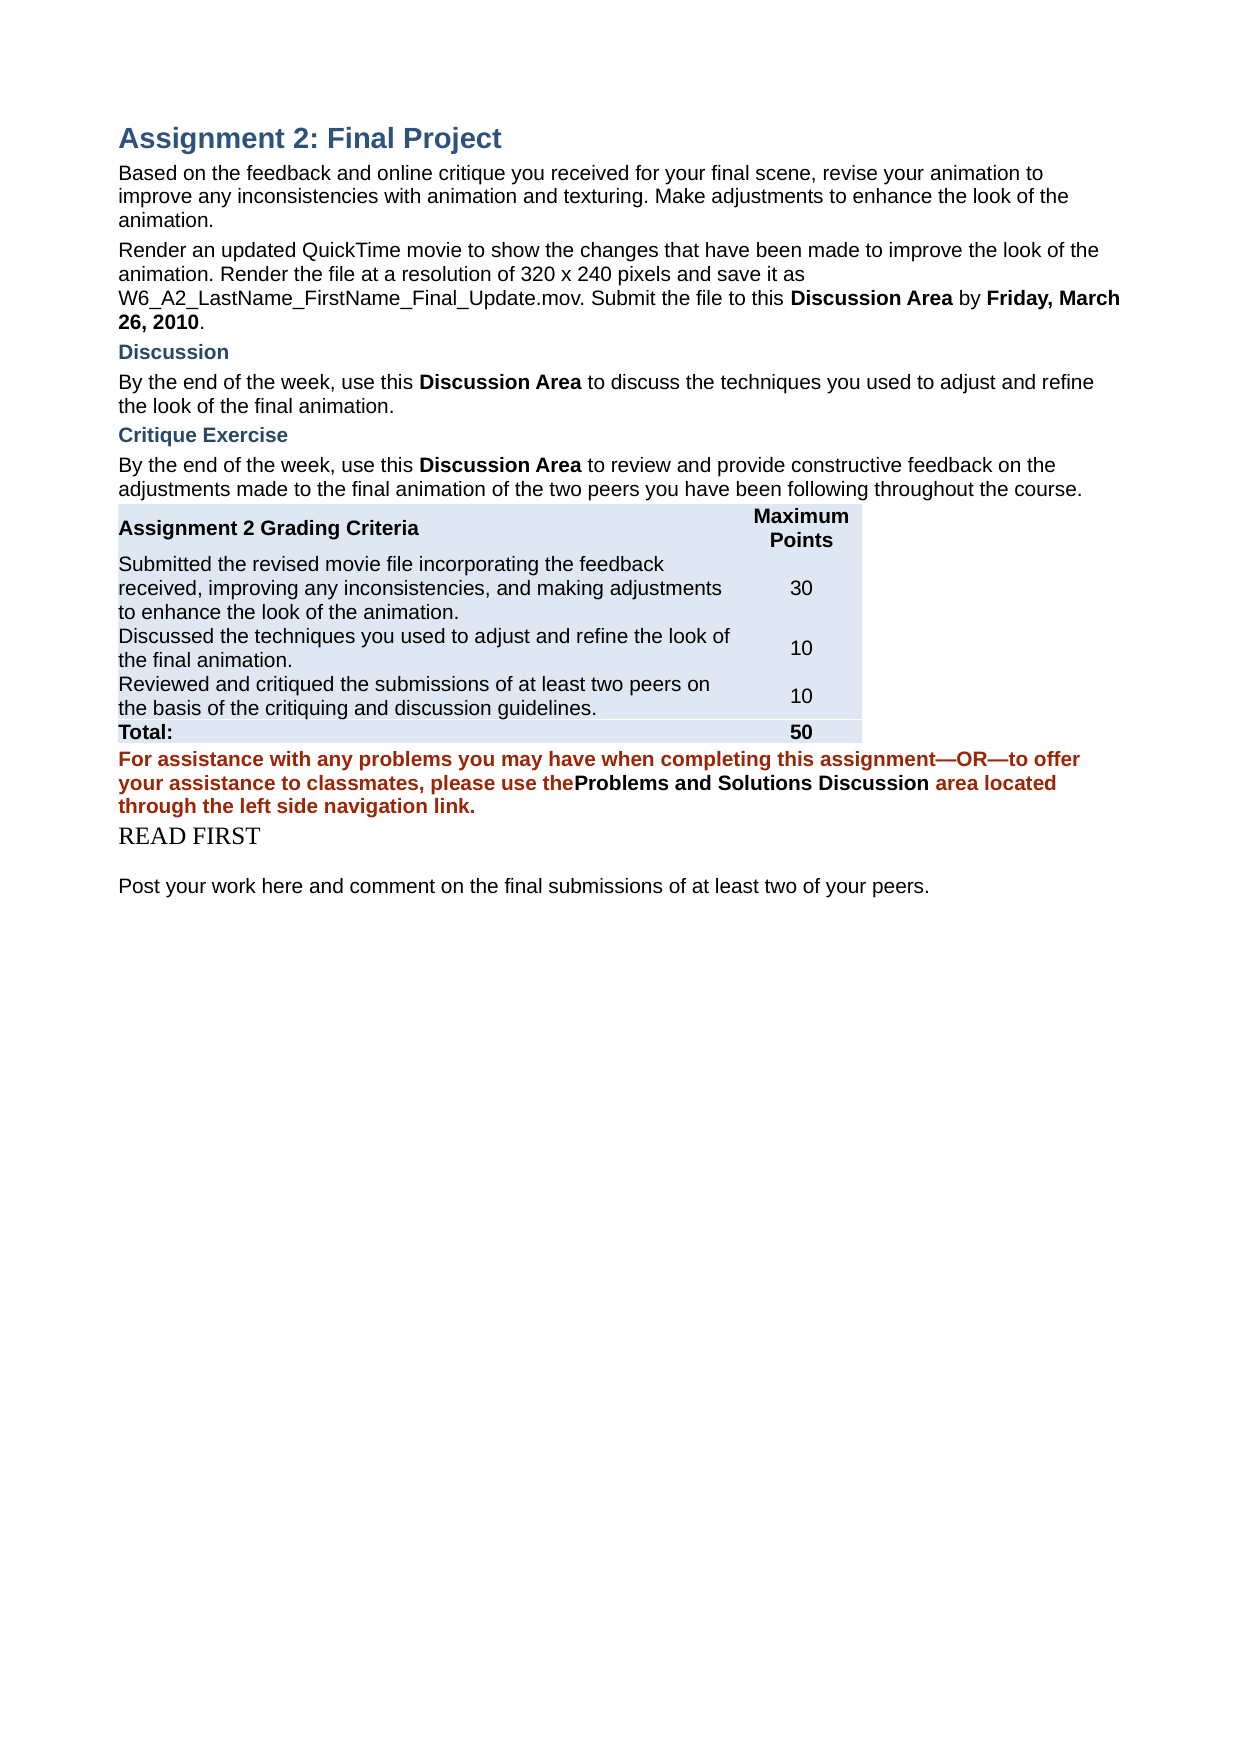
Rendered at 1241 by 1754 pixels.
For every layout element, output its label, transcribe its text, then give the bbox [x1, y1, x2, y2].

table_cell 10 [741, 624, 862, 672]
text READ FIRST Post your work here and comment on the final submissions of at least two of your peers. [118, 821, 1122, 898]
text Discussion [118, 340, 1122, 364]
text Assignment 2: Final Project [118, 121, 1122, 154]
table_cell 10 [741, 672, 862, 719]
table_cell Submitted the revised movie file incorporating the feedback received, improving any inconsistencies, and making adjustments to enhance the look of the animation. [118, 552, 741, 624]
table_cell Discussed the techniques you used to adjust and refine the look of the final animation. [118, 624, 741, 672]
table_cell Reviewed and critiqued the submissions of at least two peers on the basis of the critiquing and discussion guidelines. [118, 672, 741, 719]
table_cell 30 [741, 552, 862, 624]
table_cell 50 [741, 720, 862, 743]
table_cell Total: [118, 720, 741, 743]
table_header Maximum Points [741, 504, 862, 552]
text Render an updated QuickTime movie to show the changes that have been made to improve the look of the animation. Render the file at a resolution of 320 x 240 pixels and save it as W6_A2_LastName_FirstName_Final_Update.mov. Submit the file to this Discussion Area by Friday, March 26, 2010. [118, 238, 1122, 334]
text Based on the feedback and online critique you received for your final scene, revise your animation to improve any inconsistencies with animation and texturing. Make adjustments to enhance the look of the animation. [118, 160, 1122, 232]
table_header Assignment 2 Grading Criteria [118, 504, 741, 552]
text By the end of the week, use this Discussion Area to review and provide constructive feedback on the adjustments made to the final animation of the two peers you have been following throughout the course. [118, 453, 1122, 501]
text By the end of the week, use this Discussion Area to discuss the techniques you used to adjust and refine the look of the final animation. [118, 369, 1122, 417]
text For assistance with any problems you may have when completing this assignment—OR—to offer your assistance to classmates, please use theProblems and Solutions Discussion area located through the left side navigation link. [118, 746, 1122, 818]
text Critique Exercise [118, 423, 1122, 447]
